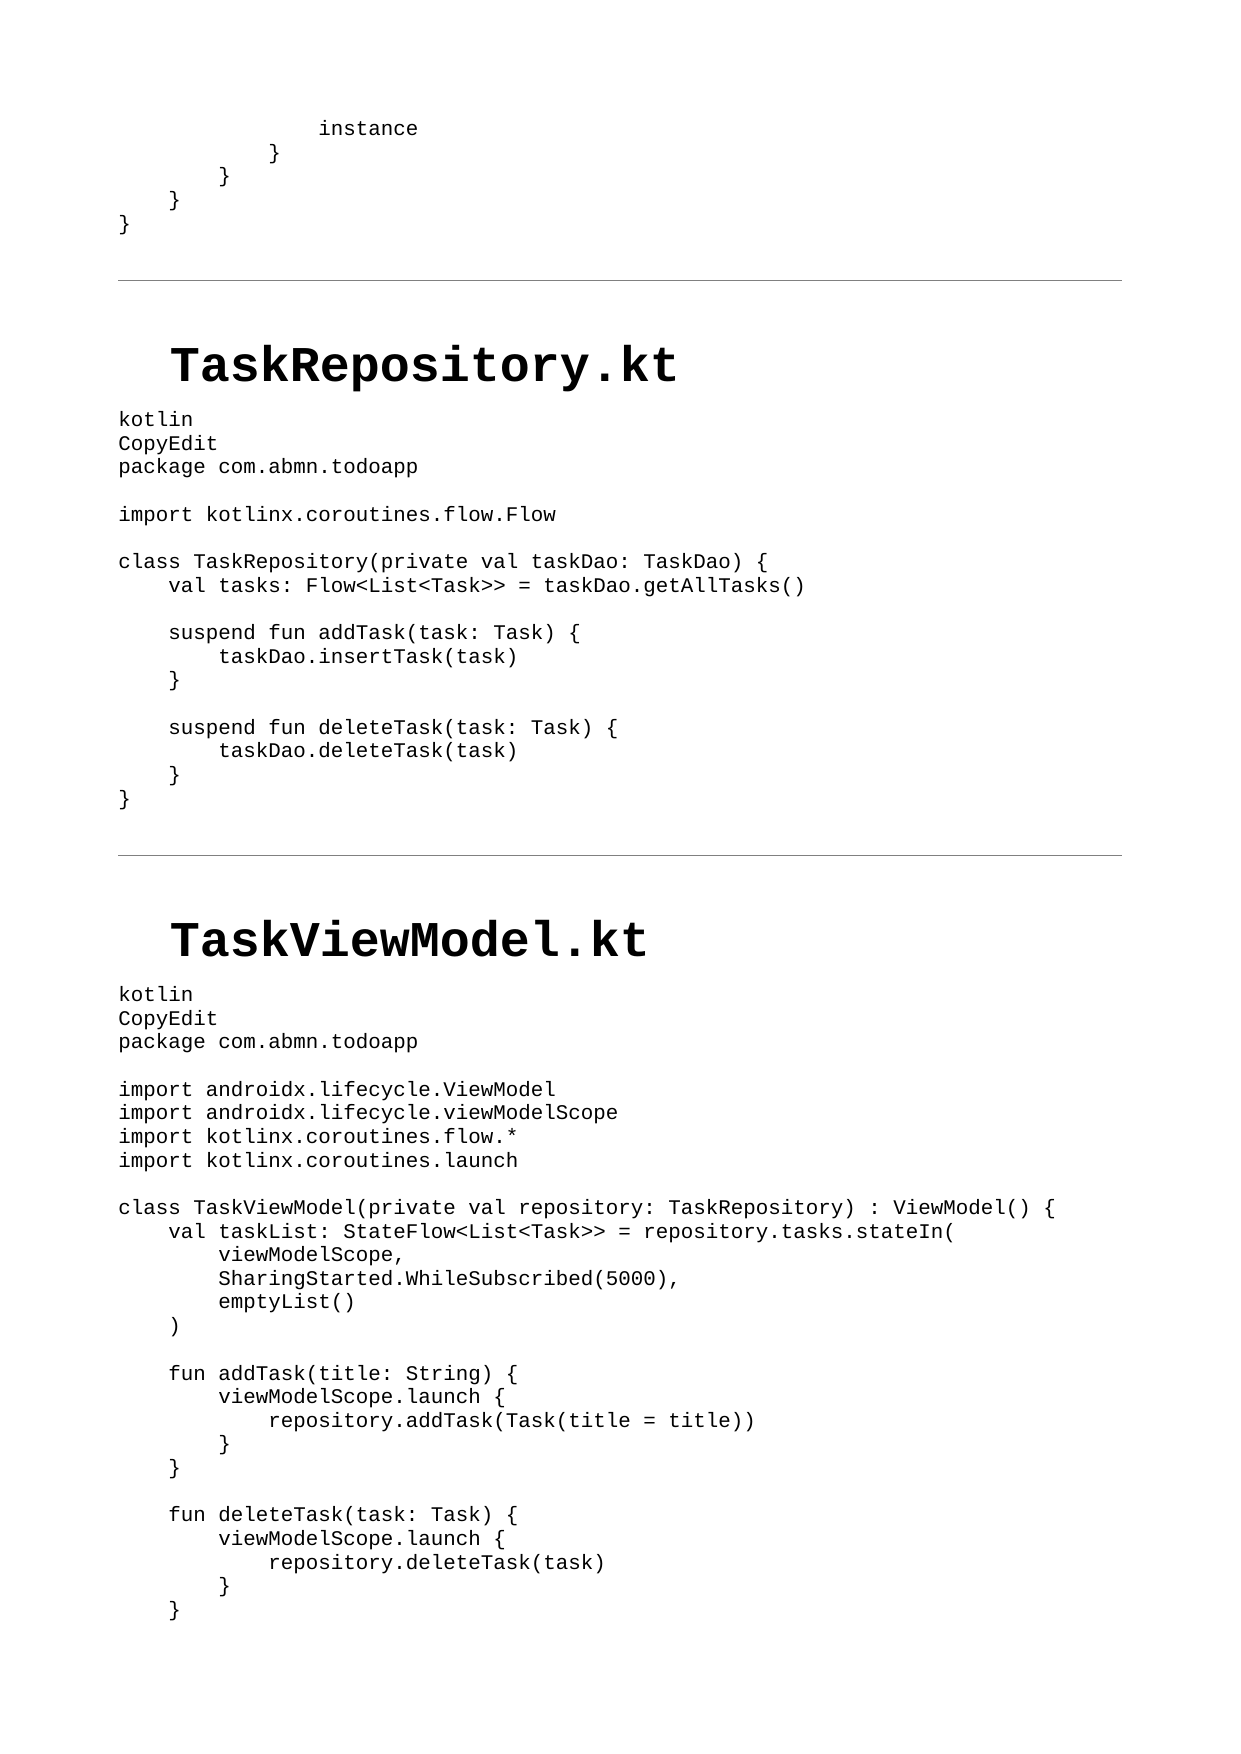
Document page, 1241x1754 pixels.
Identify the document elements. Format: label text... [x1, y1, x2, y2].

text import kotlinx.coroutines.flow.Flow [118, 504, 1122, 527]
text fun addTask(title: String) { [118, 1362, 1122, 1386]
text val tasks: Flow<List<Task>> = taskDao.getAllTasks() [118, 575, 1122, 598]
text CopyEdit [118, 433, 1122, 457]
text class TaskRepository(private val taskDao: TaskDao) { [118, 551, 1122, 575]
text } [118, 1599, 1122, 1623]
text repository.deleteTask(task) [118, 1552, 1122, 1575]
text import kotlinx.coroutines.launch [118, 1150, 1122, 1173]
subtitle 📁 TaskViewModel.kt [118, 910, 1122, 972]
text fun deleteTask(task: Task) { [118, 1504, 1122, 1528]
text repository.addTask(Task(title = title)) [118, 1410, 1122, 1433]
text CopyEdit [118, 1008, 1122, 1031]
text viewModelScope.launch { [118, 1386, 1122, 1410]
text suspend fun addTask(task: Task) { [118, 622, 1122, 646]
text import androidx.lifecycle.ViewModel [118, 1079, 1122, 1102]
text } [118, 788, 1122, 811]
text emptyList() [118, 1292, 1122, 1315]
text } [118, 1433, 1122, 1457]
text package com.abmn.todoapp [118, 1031, 1122, 1055]
text class TaskViewModel(private val repository: TaskRepository) : ViewModel() { [118, 1197, 1122, 1221]
text viewModelScope, [118, 1244, 1122, 1268]
text taskDao.insertTask(task) [118, 646, 1122, 669]
text } [118, 142, 1122, 165]
text viewModelScope.launch { [118, 1528, 1122, 1552]
text suspend fun deleteTask(task: Task) { [118, 717, 1122, 740]
text instance [118, 118, 1122, 142]
text } [118, 189, 1122, 213]
text taskDao.deleteTask(task) [118, 740, 1122, 764]
text } [118, 764, 1122, 788]
text ) [118, 1315, 1122, 1339]
text import kotlinx.coroutines.flow.* [118, 1126, 1122, 1150]
text } [118, 213, 1122, 236]
subtitle 📁 TaskRepository.kt [118, 335, 1122, 397]
text SharingStarted.WhileSubscribed(5000), [118, 1268, 1122, 1292]
text kotlin [118, 409, 1122, 433]
text } [118, 165, 1122, 189]
text kotlin [118, 984, 1122, 1008]
text } [118, 669, 1122, 693]
text } [118, 1457, 1122, 1481]
text val taskList: StateFlow<List<Task>> = repository.tasks.stateIn( [118, 1221, 1122, 1244]
text } [118, 1575, 1122, 1599]
text package com.abmn.todoapp [118, 457, 1122, 480]
text import androidx.lifecycle.viewModelScope [118, 1102, 1122, 1126]
